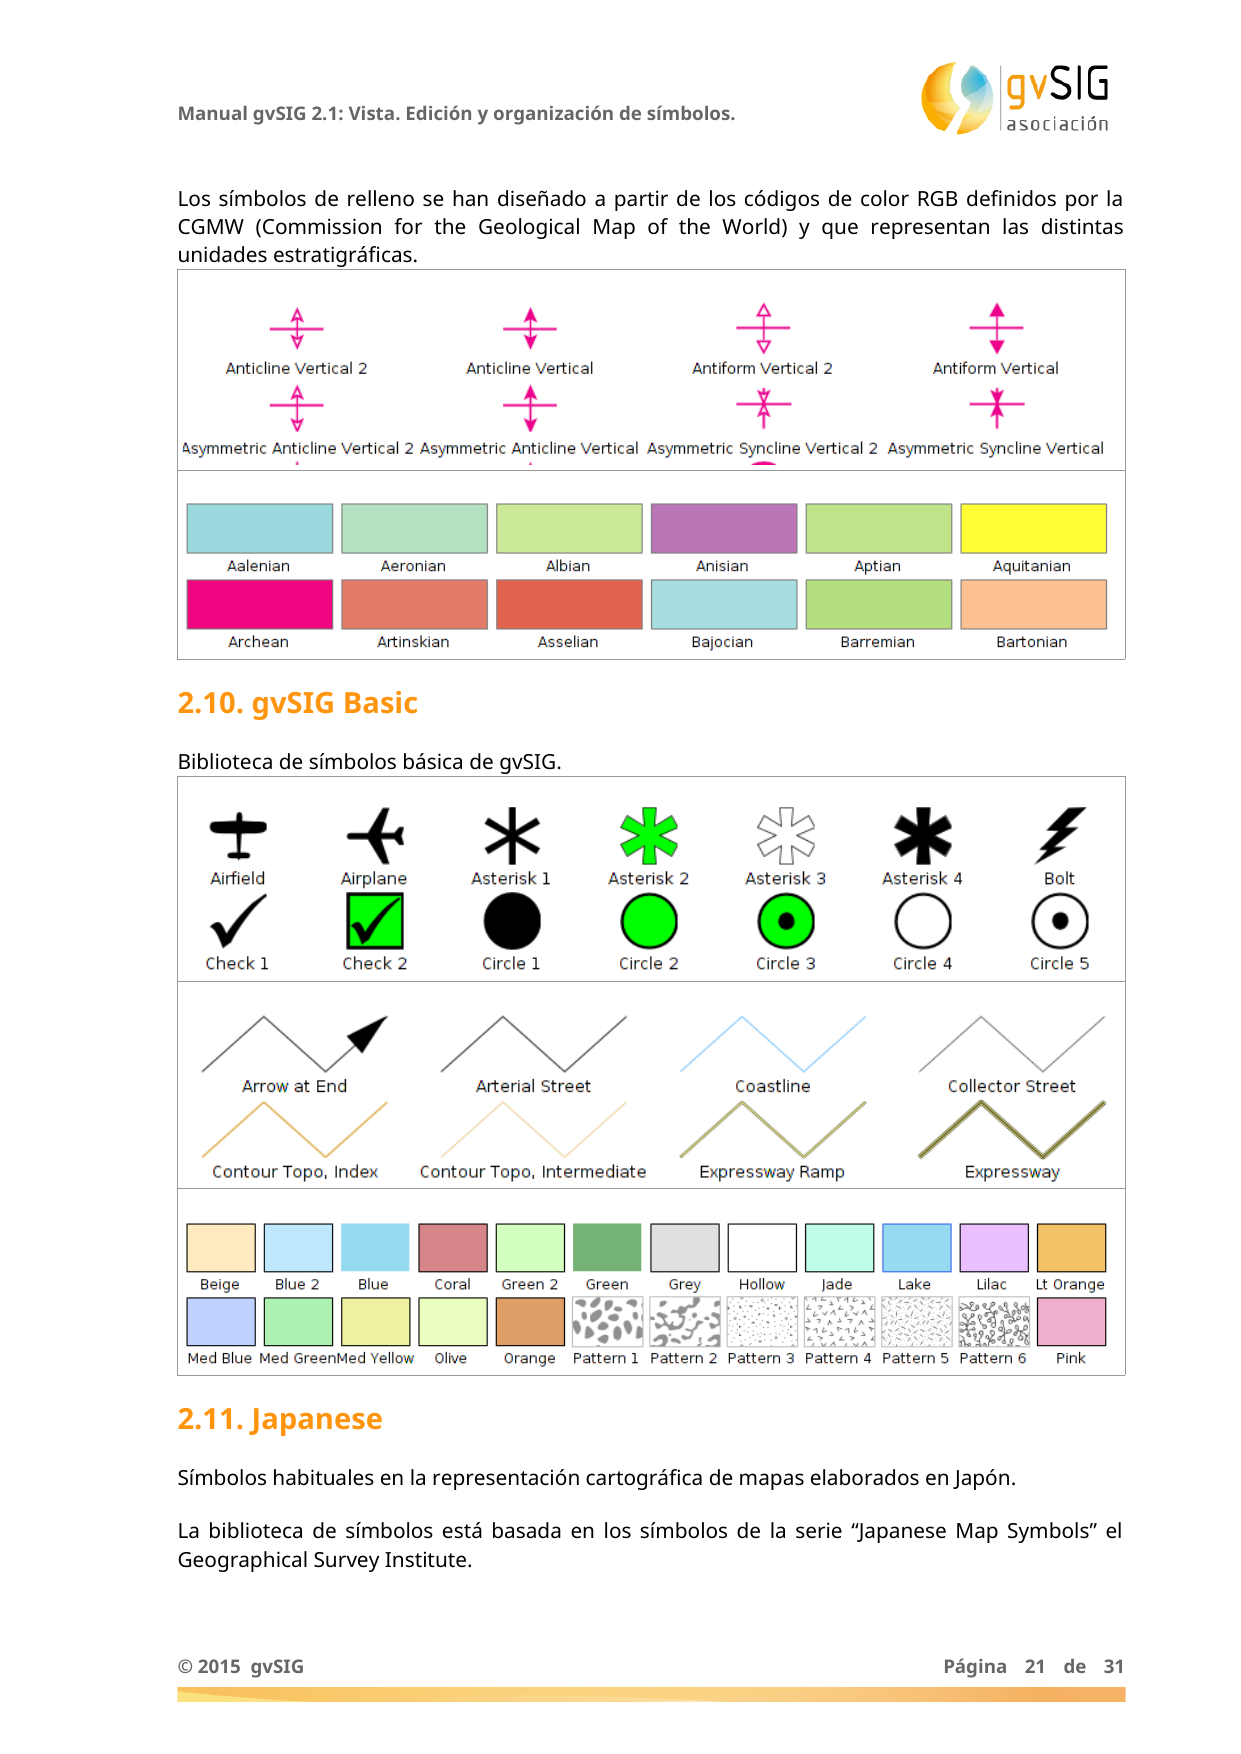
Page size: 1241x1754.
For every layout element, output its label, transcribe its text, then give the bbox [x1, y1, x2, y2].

table_cell [178, 471, 1125, 659]
picture [182, 1012, 1120, 1183]
table_header [178, 777, 1125, 981]
picture [902, 47, 1122, 148]
table_header [178, 270, 1125, 470]
picture [182, 500, 1120, 653]
table_cell [178, 982, 1125, 1188]
picture [182, 299, 1120, 465]
text Símbolos habituales en la representación cartográfica de mapas elaborados en Japón. [177, 1463, 1125, 1492]
picture [177, 1687, 1126, 1702]
subtitle 2.10. gvSIG Basic [177, 682, 1125, 722]
picture [182, 806, 1120, 976]
picture [182, 1219, 1120, 1369]
table_cell [178, 1189, 1125, 1375]
text Biblioteca de símbolos básica de gvSIG. [177, 747, 1125, 776]
text La biblioteca de símbolos está basada en los símbolos de la serie “Japanese Map Symbols” el Geographical Survey Institute. [177, 1517, 1125, 1573]
text Los símbolos de relleno se han diseñado a partir de los códigos de color RGB definidos por la CGMW (Commission for the Geological Map of the World) y que representan las distintas unidades estratigráficas. [177, 184, 1125, 269]
subtitle 2.11. Japanese [177, 1398, 1125, 1438]
